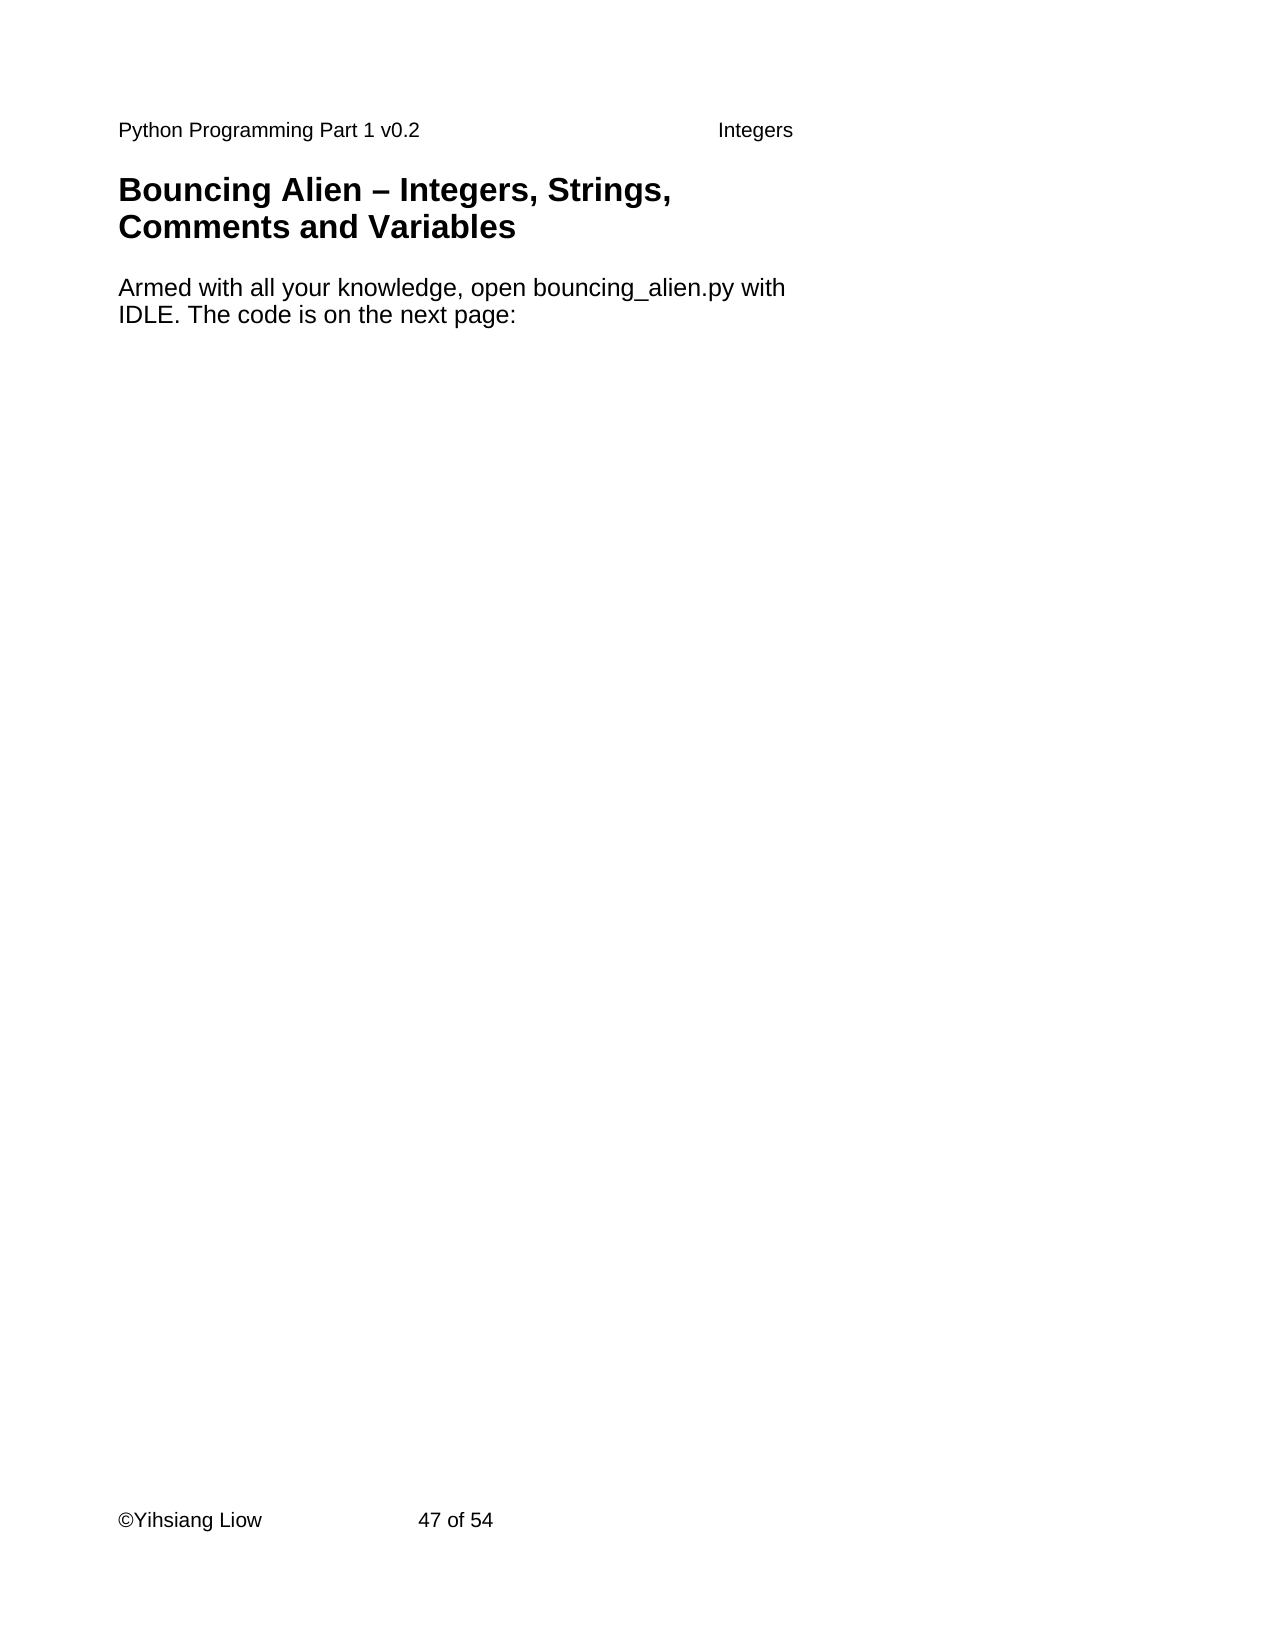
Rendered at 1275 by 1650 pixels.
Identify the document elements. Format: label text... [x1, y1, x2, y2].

text Armed with all your knowledge, open bouncing_alien.py with IDLE. The code is on the next page: [118, 273, 793, 329]
text Bouncing Alien – Integers, Strings, Comments and Variables [118, 171, 793, 245]
